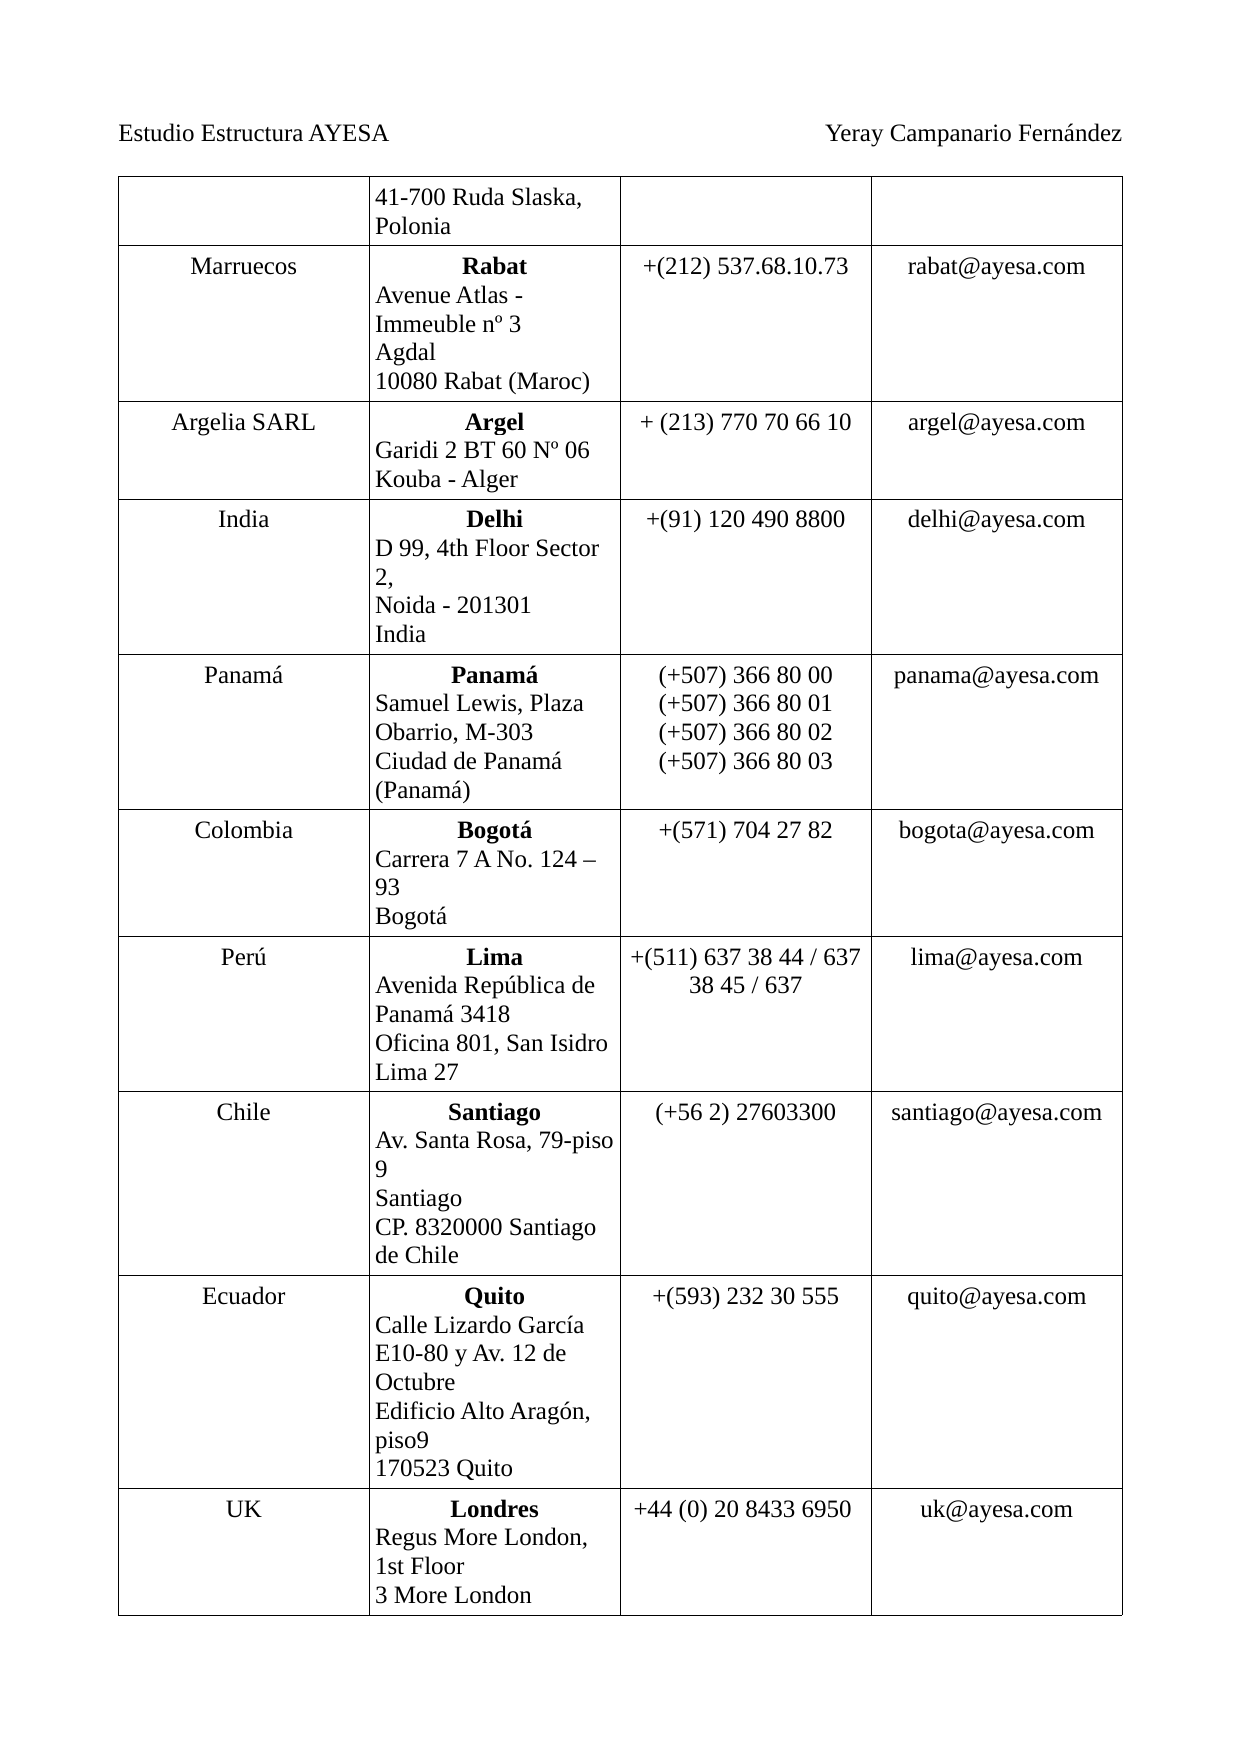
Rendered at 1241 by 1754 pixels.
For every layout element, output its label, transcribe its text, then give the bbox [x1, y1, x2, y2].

table_cell 41-700 Ruda Slaska, Polonia [370, 177, 620, 245]
table_cell +(212) 537.68.10.73 [621, 246, 871, 401]
table_cell (+507) 366 80 00 (+507) 366 80 01 (+507) 366 80 02 (+507) 366 80 03 [621, 655, 871, 809]
table_cell Lima Avenida República de Panamá 3418 Oficina 801, San Isidro Lima 27 [370, 937, 620, 1091]
table_cell Panamá [119, 655, 369, 809]
table_cell [872, 177, 1122, 245]
table_cell +(571) 704 27 82 [621, 810, 871, 936]
table_cell santiago@ayesa.com [872, 1092, 1122, 1275]
table_cell [621, 177, 871, 245]
table_cell uk@ayesa.com [872, 1489, 1122, 1614]
table_cell Marruecos [119, 246, 369, 401]
table_cell Ecuador [119, 1276, 369, 1488]
table_cell Argel Garidi 2 BT 60 Nº 06 Kouba - Alger [370, 402, 620, 498]
table_cell Chile [119, 1092, 369, 1275]
table_cell Bogotá Carrera 7 A No. 124 – 93 Bogotá [370, 810, 620, 936]
table_cell (+56 2) 27603300 [621, 1092, 871, 1275]
table_cell Perú [119, 937, 369, 1091]
table_cell +(511) 637 38 44 / 637 38 45 / 637 [621, 937, 871, 1091]
table_cell quito@ayesa.com [872, 1276, 1122, 1488]
table_cell + (213) 770 70 66 10 [621, 402, 871, 498]
table_cell bogota@ayesa.com [872, 810, 1122, 936]
table_cell Delhi D 99, 4th Floor Sector 2, Noida - 201301 India [370, 500, 620, 654]
table_cell delhi@ayesa.com [872, 500, 1122, 654]
table_cell Santiago Av. Santa Rosa, 79-piso 9 Santiago CP. 8320000 Santiago de Chile [370, 1092, 620, 1275]
table_cell Panamá Samuel Lewis, Plaza Obarrio, M-303 Ciudad de Panamá (Panamá) [370, 655, 620, 809]
table_cell Argelia SARL [119, 402, 369, 498]
table_cell Quito Calle Lizardo García E10-80 y Av. 12 de Octubre Edificio Alto Aragón, piso9 170523 Quito [370, 1276, 620, 1488]
table_cell [119, 177, 369, 245]
table_cell Londres Regus More London, 1st Floor 3 More London [370, 1489, 620, 1614]
table_cell India [119, 500, 369, 654]
table_cell argel@ayesa.com [872, 402, 1122, 498]
table_cell lima@ayesa.com [872, 937, 1122, 1091]
table_cell +44 (0) 20 8433 6950 [621, 1489, 871, 1614]
table_cell +(91) 120 490 8800 [621, 500, 871, 654]
table_cell panama@ayesa.com [872, 655, 1122, 809]
table_cell rabat@ayesa.com [872, 246, 1122, 401]
table_cell Rabat Avenue Atlas - Immeuble nº 3 Agdal 10080 Rabat (Maroc) [370, 246, 620, 401]
table_cell UK [119, 1489, 369, 1614]
table_cell +(593) 232 30 555 [621, 1276, 871, 1488]
table_cell Colombia [119, 810, 369, 936]
